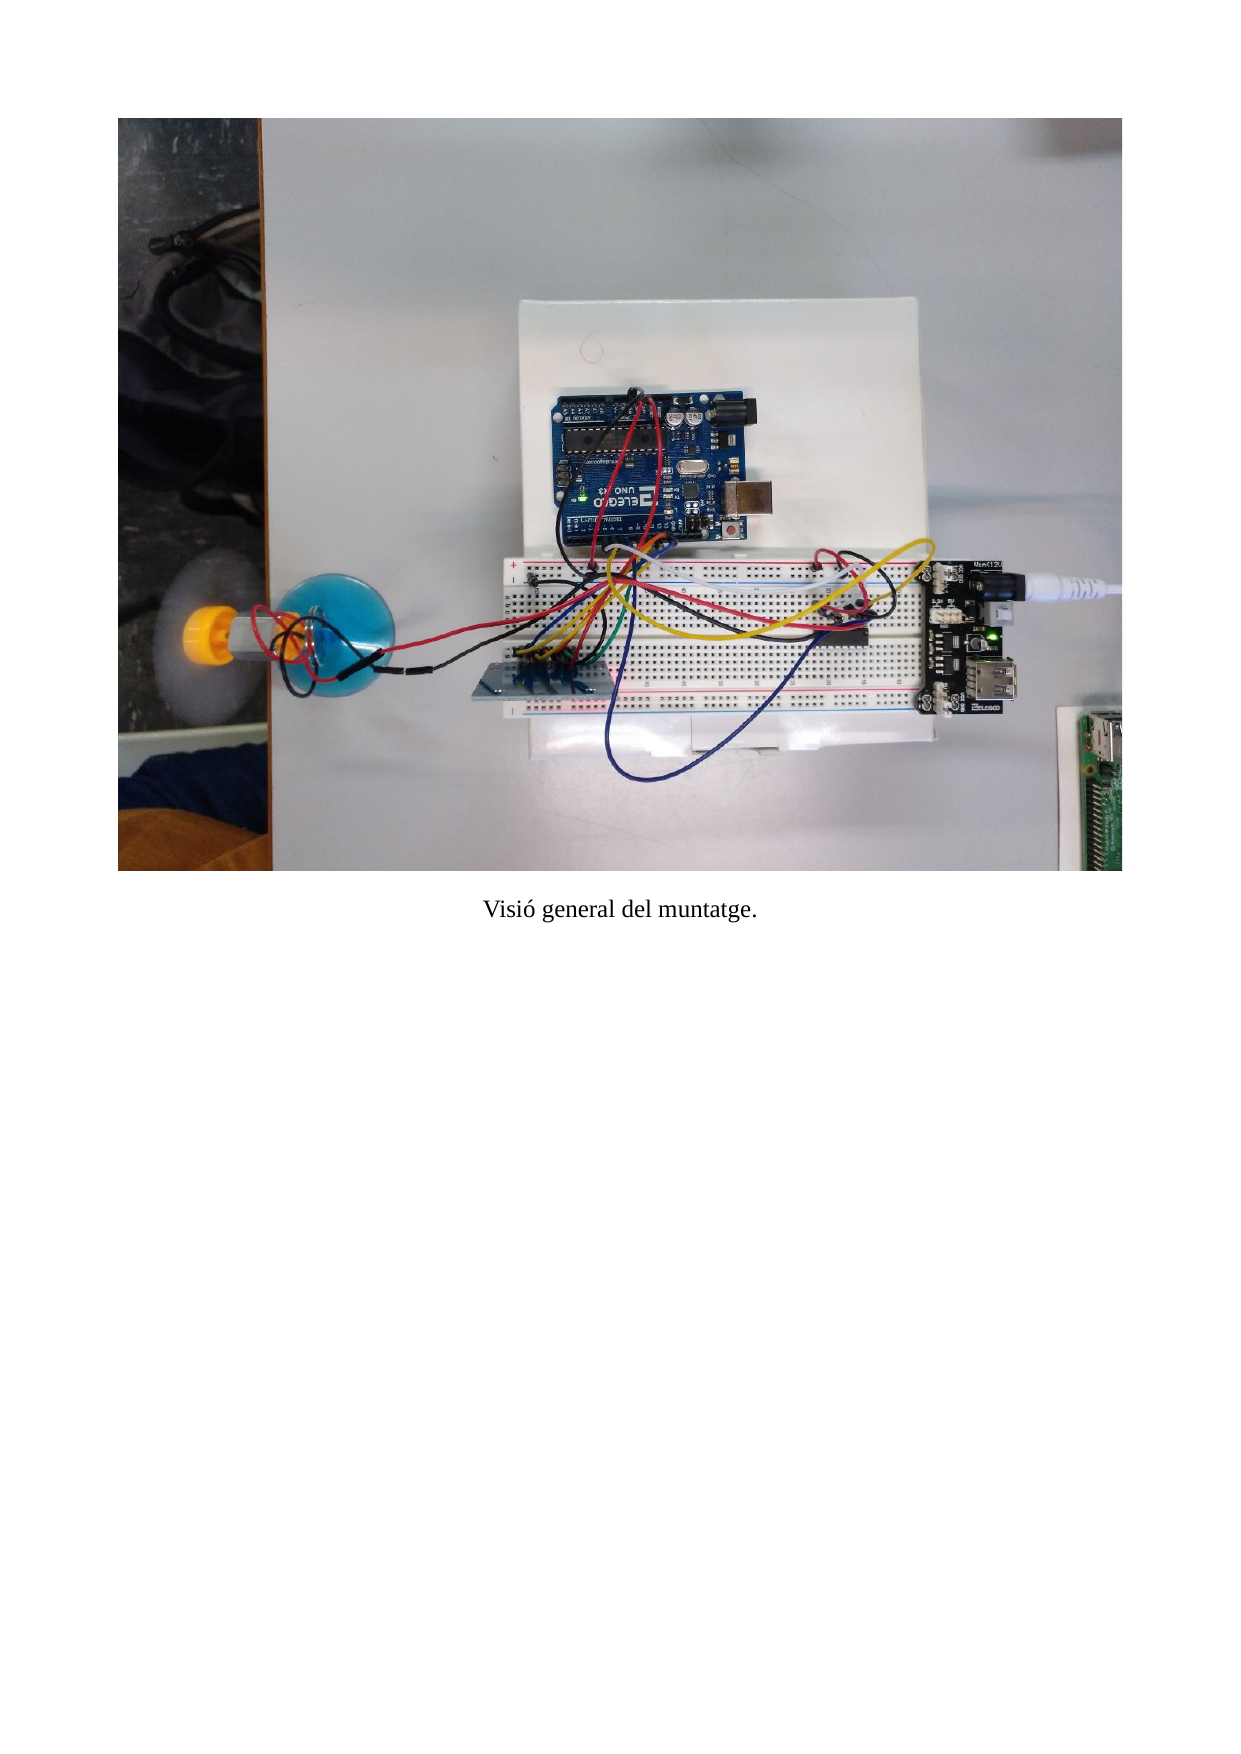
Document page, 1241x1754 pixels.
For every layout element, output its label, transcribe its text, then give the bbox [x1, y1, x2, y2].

picture [118, 118, 1123, 871]
text Visió general del muntatge. [118, 894, 1122, 923]
